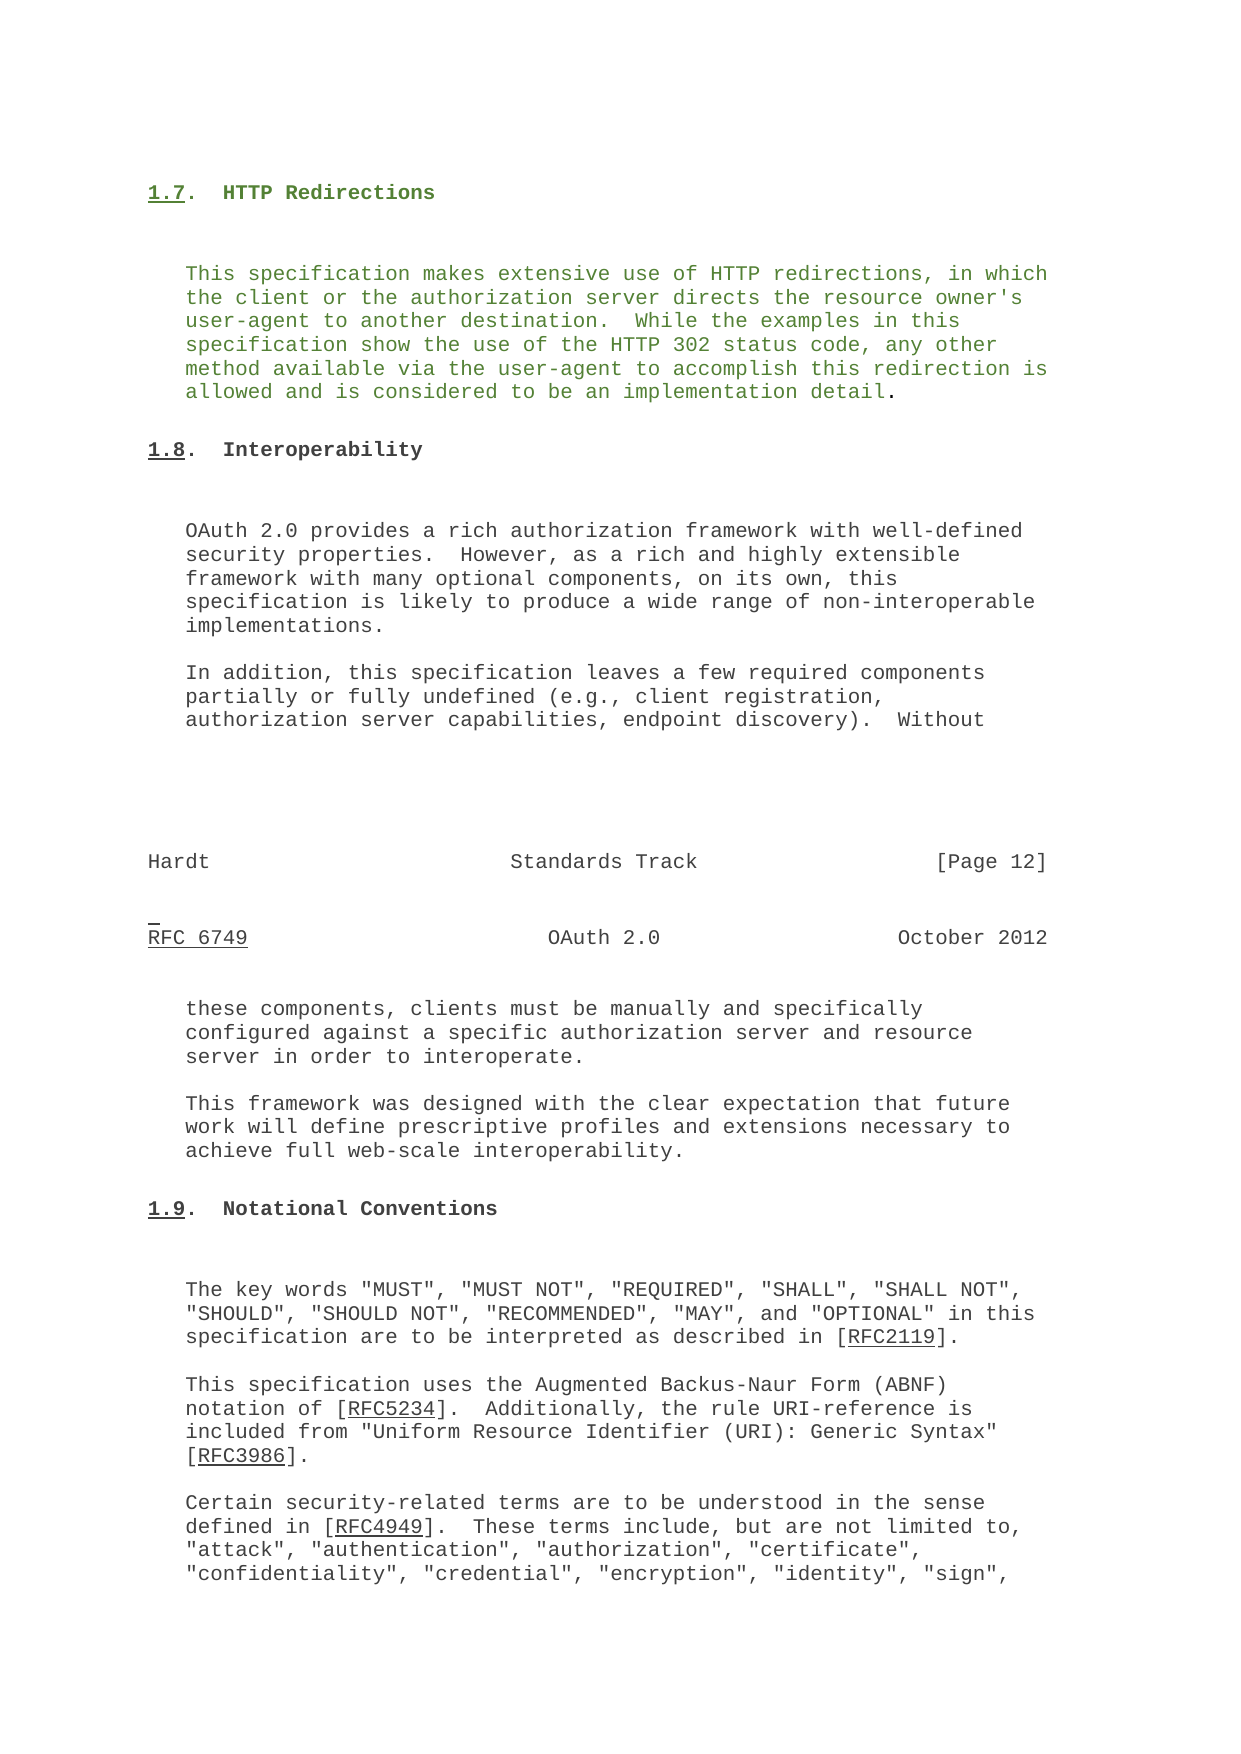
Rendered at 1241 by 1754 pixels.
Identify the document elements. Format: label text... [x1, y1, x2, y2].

text security properties. However, as a rich and highly extensible [148, 544, 1093, 568]
text "confidentiality", "credential", "encryption", "identity", "sign", [148, 1563, 1093, 1587]
text This framework was designed with the clear expectation that future [148, 1093, 1093, 1117]
text authorization server capabilities, endpoint discovery). Without [148, 709, 1093, 733]
text In addition, this specification leaves a few required components [148, 662, 1093, 686]
text these components, clients must be manually and specifically [148, 998, 1093, 1022]
text user-agent to another destination. While the examples in this [148, 310, 1093, 334]
text This specification makes extensive use of HTTP redirections, in which [148, 263, 1093, 287]
text defined in [RFC4949]. These terms include, but are not limited to, [148, 1516, 1093, 1539]
text 1.8. Interoperability [148, 439, 1093, 463]
text OAuth 2.0 provides a rich authorization framework with well-defined [148, 520, 1093, 544]
text method available via the user-agent to accomplish this redirection is [148, 358, 1093, 381]
text notation of [RFC5234]. Additionally, the rule URI-reference is [148, 1397, 1093, 1421]
text configured against a specific authorization server and resource [148, 1022, 1093, 1046]
text The key words "MUST", "MUST NOT", "REQUIRED", "SHALL", "SHALL NOT", [148, 1279, 1093, 1303]
text allowed and is considered to be an implementation detail. [148, 381, 1093, 405]
text 1.7. HTTP Redirections [148, 182, 1093, 205]
text Certain security-related terms are to be understood in the sense [148, 1492, 1093, 1516]
text Hardt Standards Track [Page 12] [148, 851, 1093, 875]
text partially or fully undefined (e.g., client registration, [148, 686, 1093, 709]
text implementations. [148, 615, 1093, 638]
text This specification uses the Augmented Backus-Naur Form (ABNF) [148, 1374, 1093, 1397]
text framework with many optional components, on its own, this [148, 568, 1093, 591]
text 1.9. Notational Conventions [148, 1198, 1093, 1222]
text "SHOULD", "SHOULD NOT", "RECOMMENDED", "MAY", and "OPTIONAL" in this [148, 1303, 1093, 1327]
text the client or the authorization server directs the resource owner's [148, 287, 1093, 310]
text RFC 6749 OAuth 2.0 October 2012 [148, 927, 1093, 951]
text work will define prescriptive profiles and extensions necessary to [148, 1117, 1093, 1140]
text specification are to be interpreted as described in [RFC2119]. [148, 1327, 1093, 1350]
text [RFC3986]. [148, 1445, 1093, 1468]
text server in order to interoperate. [148, 1046, 1093, 1069]
text specification is likely to produce a wide range of non-interoperable [148, 591, 1093, 615]
text included from "Uniform Resource Identifier (URI): Generic Syntax" [148, 1421, 1093, 1445]
text "attack", "authentication", "authorization", "certificate", [148, 1539, 1093, 1563]
text specification show the use of the HTTP 302 status code, any other [148, 334, 1093, 358]
text achieve full web-scale interoperability. [148, 1140, 1093, 1164]
